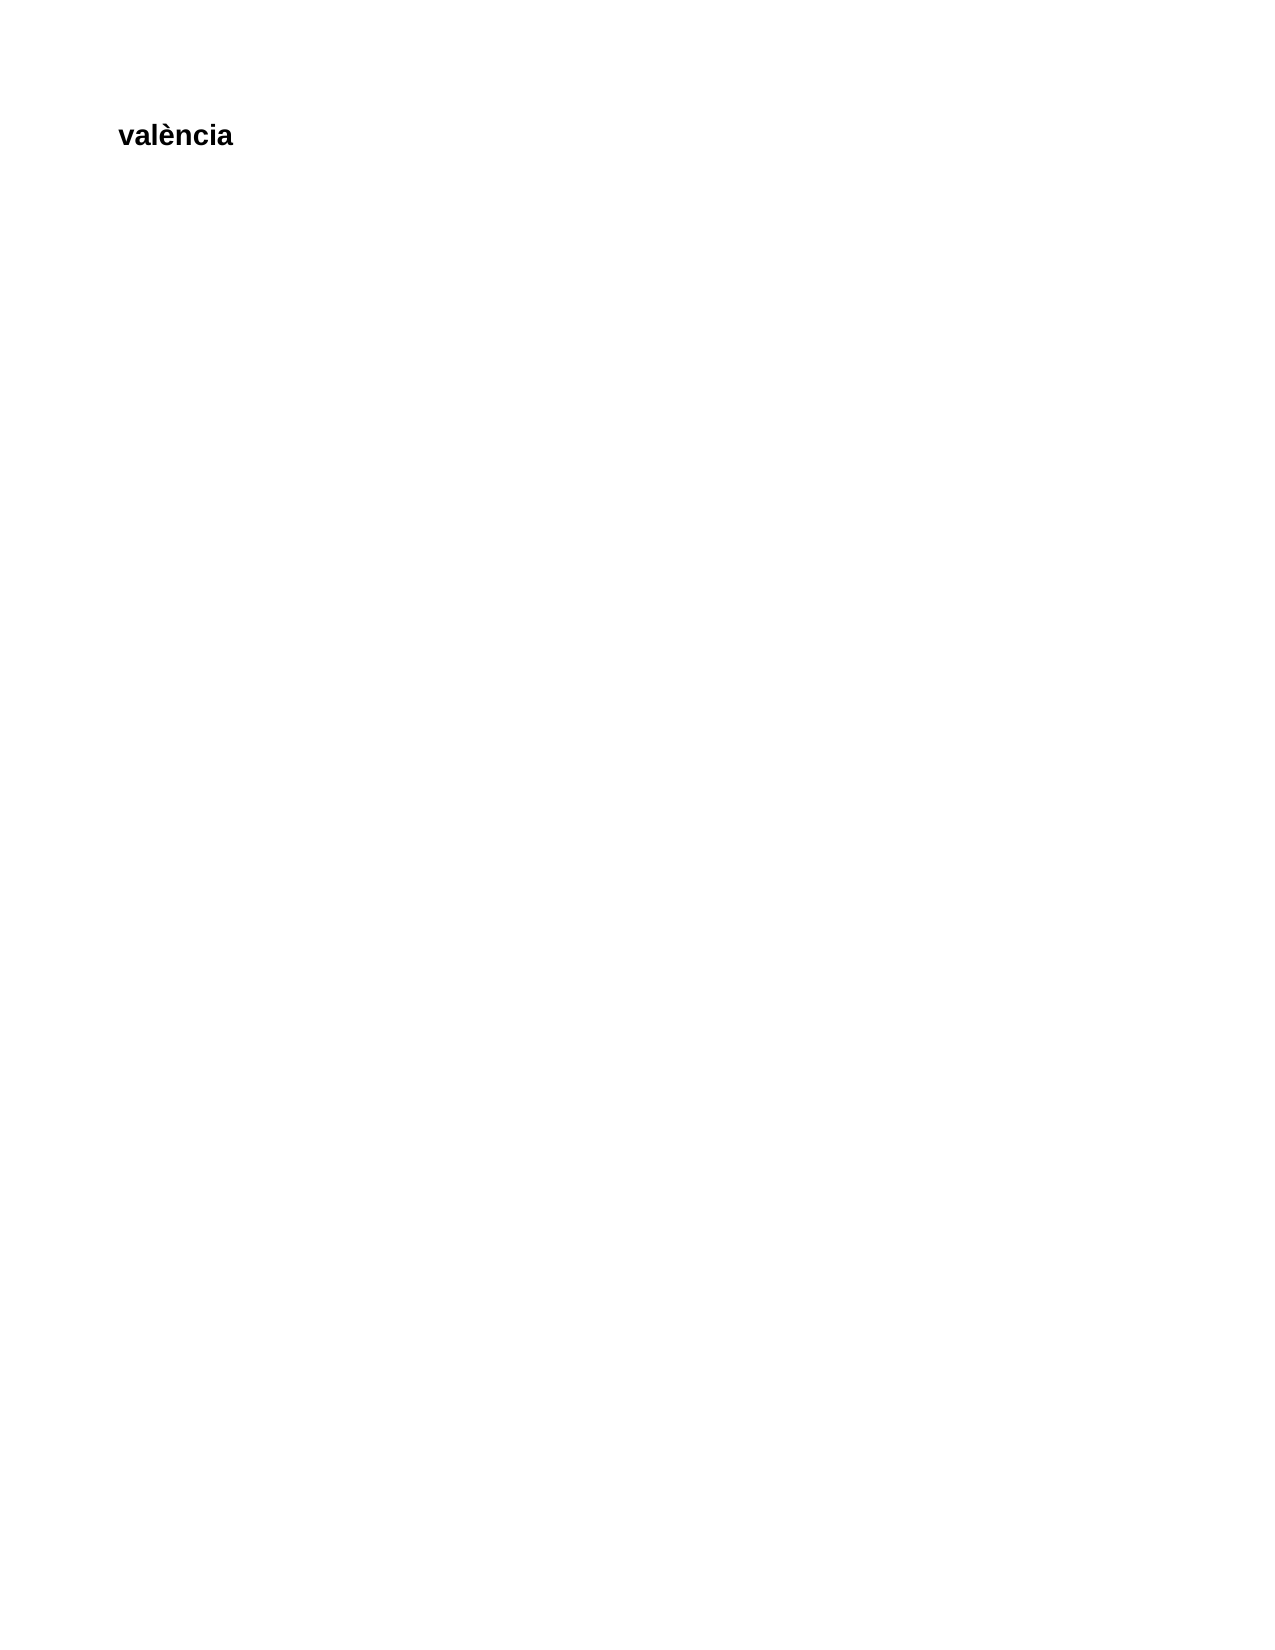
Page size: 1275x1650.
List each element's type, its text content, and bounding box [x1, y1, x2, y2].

subtitle valència [118, 118, 1157, 152]
